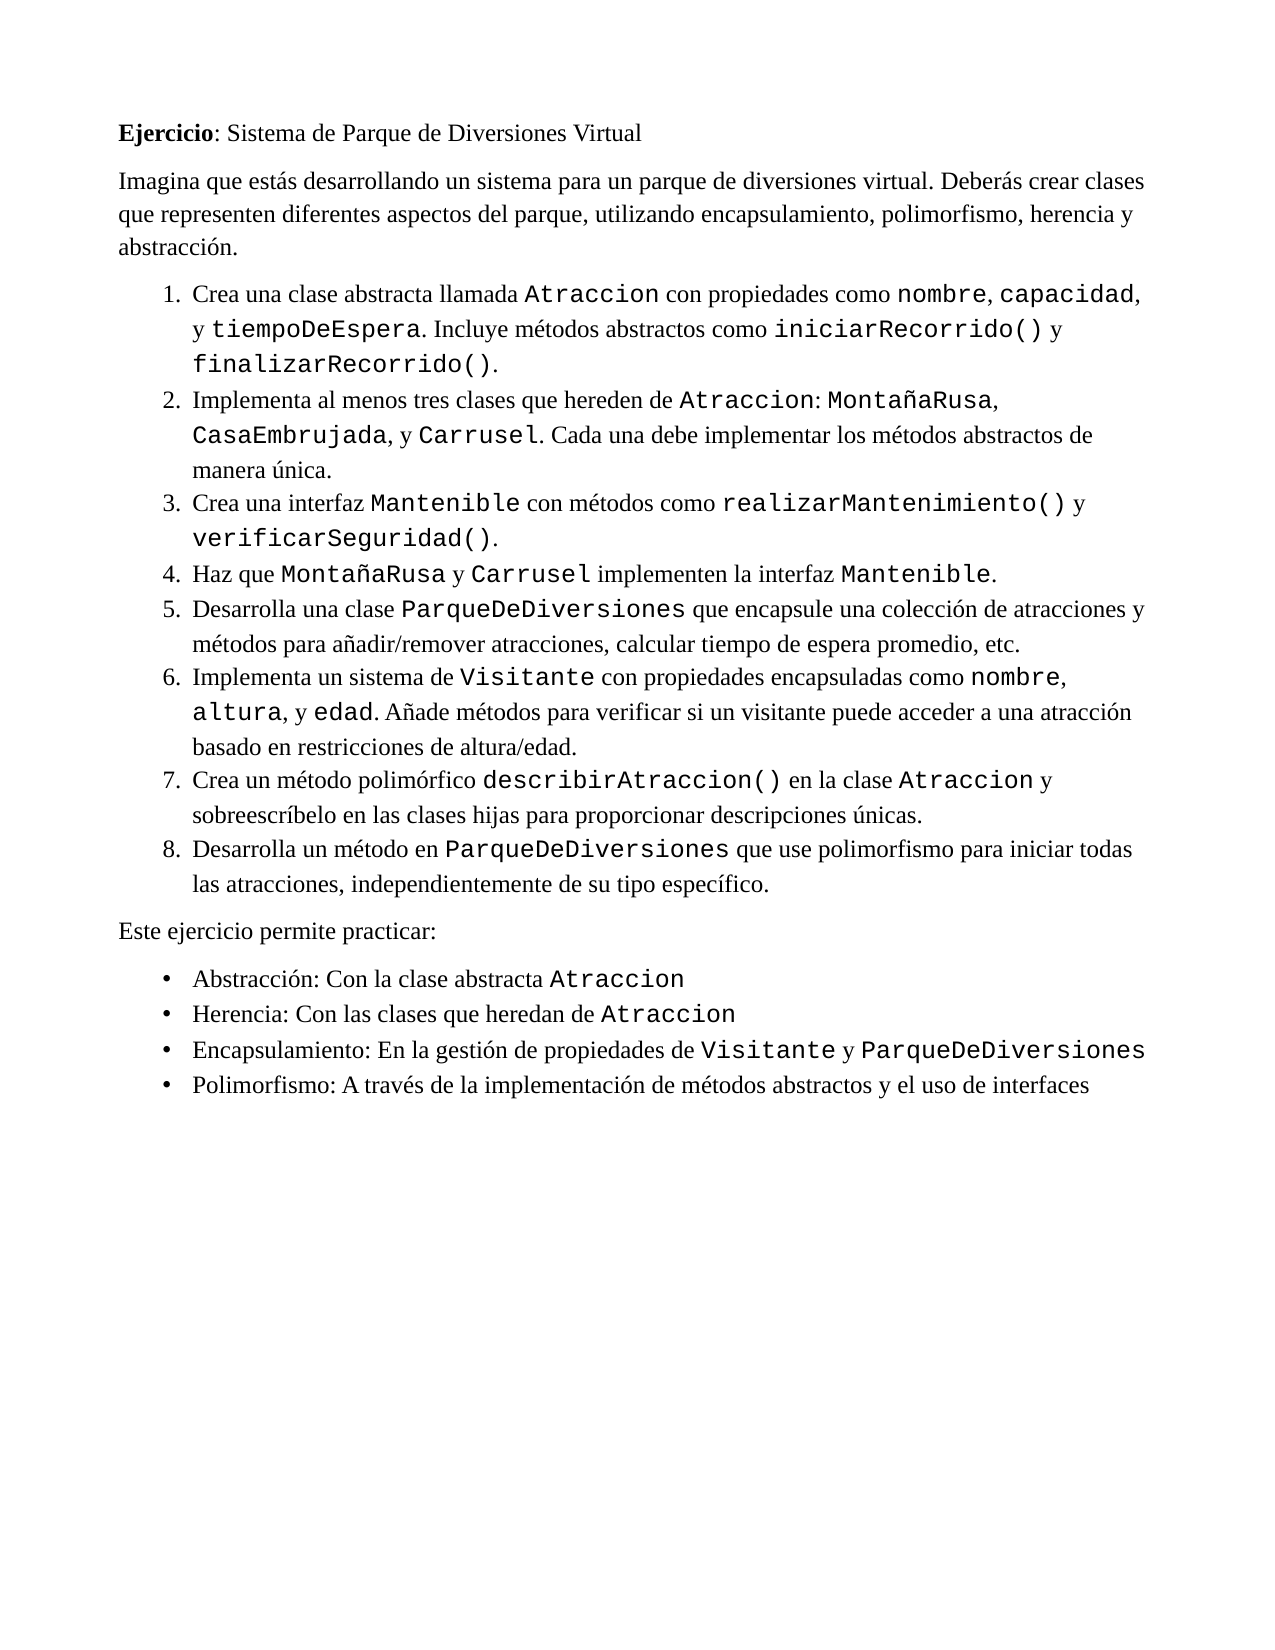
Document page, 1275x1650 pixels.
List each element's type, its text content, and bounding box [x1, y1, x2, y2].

list Encapsulamiento: En la gestión de propiedades de Visitante y ParqueDeDiversiones [162, 1035, 1157, 1066]
list Implementa un sistema de Visitante con propiedades encapsuladas como nombre, altura, y edad. Añade métodos para verificar si un visitante puede acceder a una atracción basado en restricciones de altura/edad. [162, 662, 1157, 761]
list Desarrolla una clase ParqueDeDiversiones que encapsule una colección de atracciones y métodos para añadir/remover atracciones, calcular tiempo de espera promedio, etc. [162, 594, 1157, 658]
list Polimorfismo: A través de la implementación de métodos abstractos y el uso de interfaces [162, 1070, 1157, 1099]
list Desarrolla un método en ParqueDeDiversiones que use polimorfismo para iniciar todas las atracciones, independientemente de su tipo específico. [162, 834, 1157, 897]
list Herencia: Con las clases que heredan de Atraccion [162, 999, 1157, 1030]
text Este ejercicio permite practicar: [118, 916, 1157, 945]
list Crea un método polimórfico describirAtraccion() en la clase Atraccion y sobreescríbelo en las clases hijas para proporcionar descripciones únicas. [162, 766, 1157, 829]
list Haz que MontañaRusa y Carrusel implementen la interfaz Mantenible. [162, 559, 1157, 589]
text Ejercicio: Sistema de Parque de Diversiones Virtual [118, 118, 1157, 147]
list Implementa al menos tres clases que hereden de Atraccion: MontañaRusa, CasaEmbrujada, y Carrusel. Cada una debe implementar los métodos abstractos de manera única. [162, 385, 1157, 484]
list Abstracción: Con la clase abstracta Atraccion [162, 964, 1157, 995]
list Crea una interfaz Mantenible con métodos como realizarMantenimiento() y verificarSeguridad(). [162, 488, 1157, 554]
text Imagina que estás desarrollando un sistema para un parque de diversiones virtual. Deberás crear clases que representen diferentes aspectos del parque, utilizando encapsulamiento, polimorfismo, herencia y abstracción. [118, 166, 1157, 261]
list Crea una clase abstracta llamada Atraccion con propiedades como nombre, capacidad, y tiempoDeEspera. Incluye métodos abstractos como iniciarRecorrido() y finalizarRecorrido(). [162, 279, 1157, 380]
